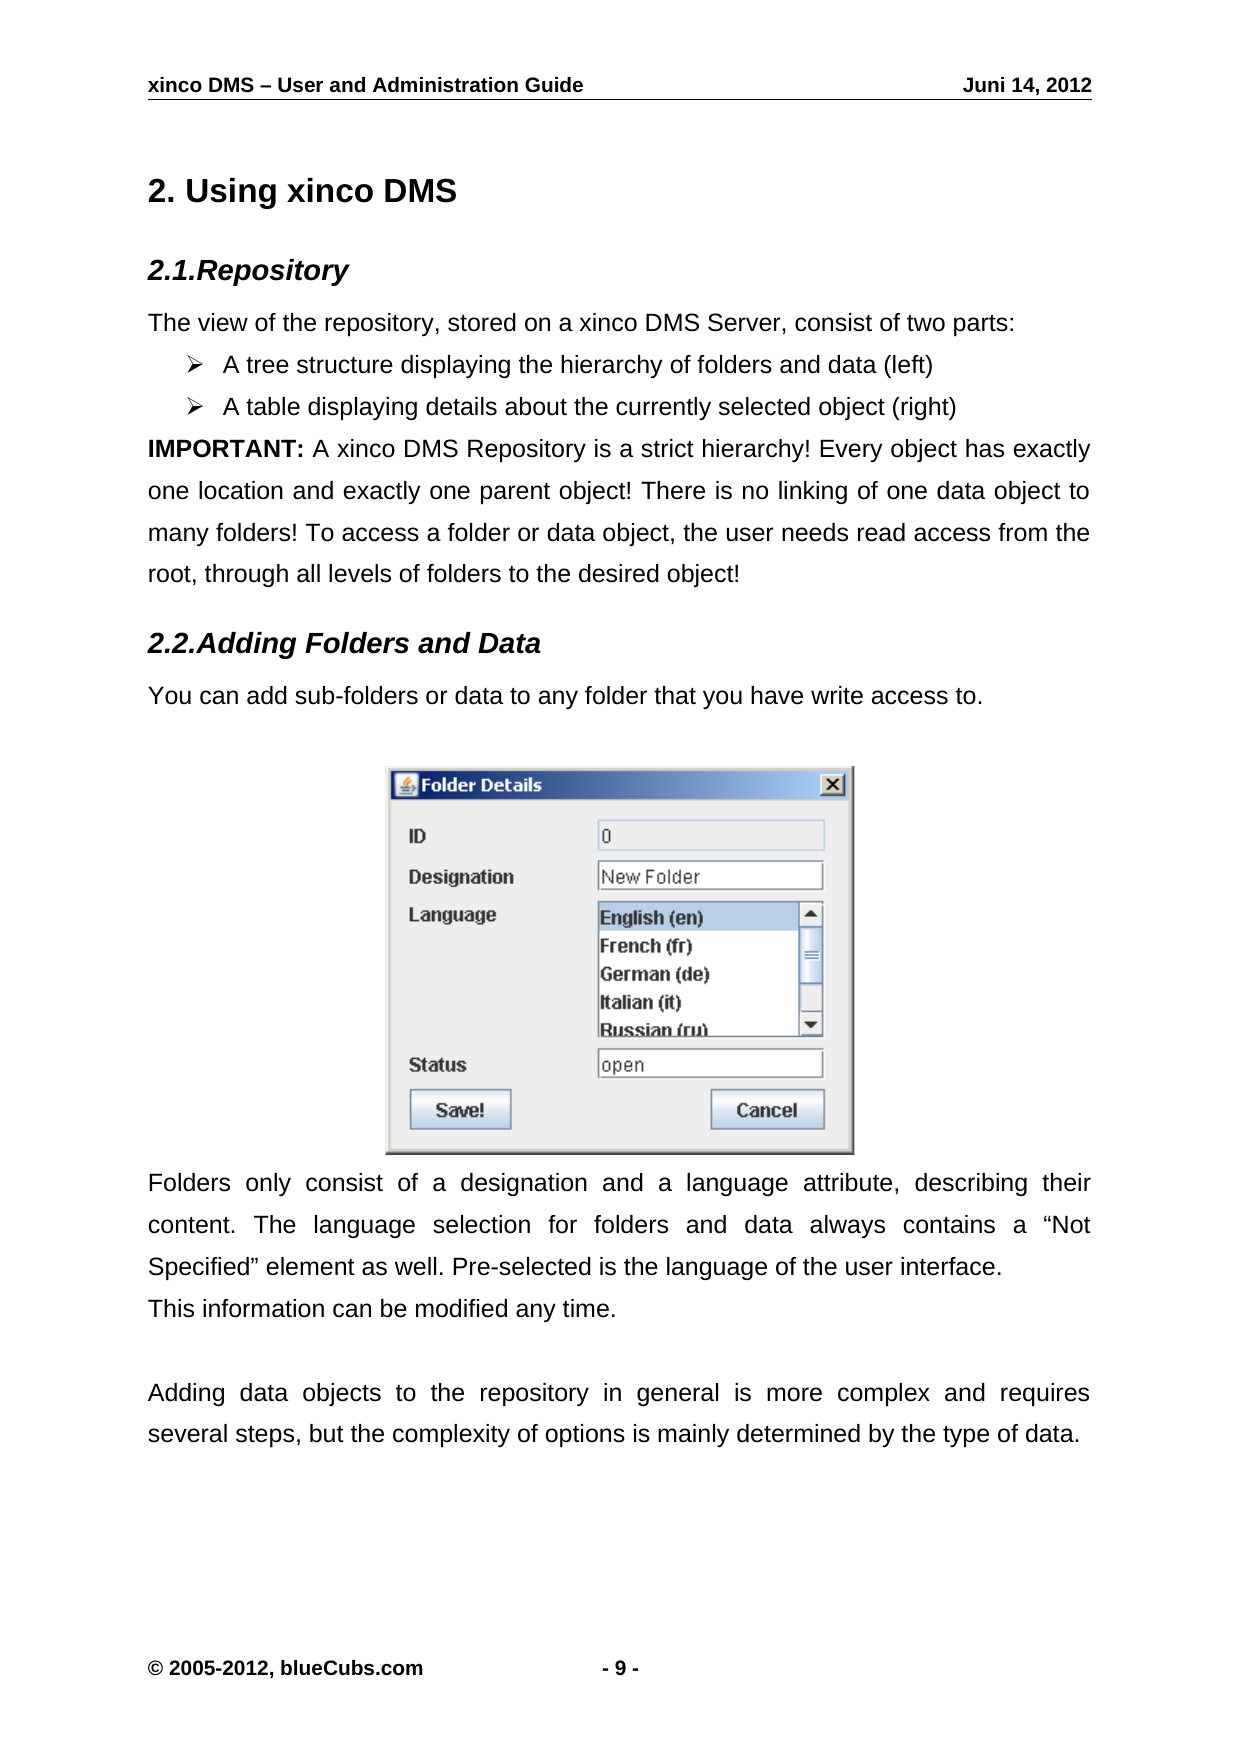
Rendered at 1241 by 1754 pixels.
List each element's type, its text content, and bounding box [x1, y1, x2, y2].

text This information can be modified any time. [148, 1294, 1092, 1322]
text IMPORTANT: A xinco DMS Repository is a strict hierarchy! Every object has exactly one location and exactly one parent object! There is no linking of one data object to many folders! To access a folder or data object, the user needs read access from the root, through all levels of folders to the desired object! [148, 434, 1092, 588]
subtitle Using xinco DMS [148, 173, 1092, 210]
list A tree structure displaying the hierarchy of folders and data (left) [185, 351, 1092, 379]
text Adding data objects to the repository in general is more complex and requires several steps, but the complexity of options is mainly determined by the type of data. [148, 1378, 1092, 1448]
text Folders only consist of a designation and a language attribute, describing their content. The language selection for folders and data always contains a “Not Specified” element as well. Pre-selected is the language of the user interface. [148, 766, 1092, 1281]
text You can add sub-folders or data to any folder that you have write access to. [148, 682, 1092, 710]
picture [385, 766, 855, 1155]
list A table displaying details about the currently selected object (right) [185, 393, 1092, 421]
text The view of the repository, stored on a xinco DMS Server, consist of two parts: [148, 309, 1092, 337]
subtitle Adding Folders and Data [148, 627, 1092, 660]
